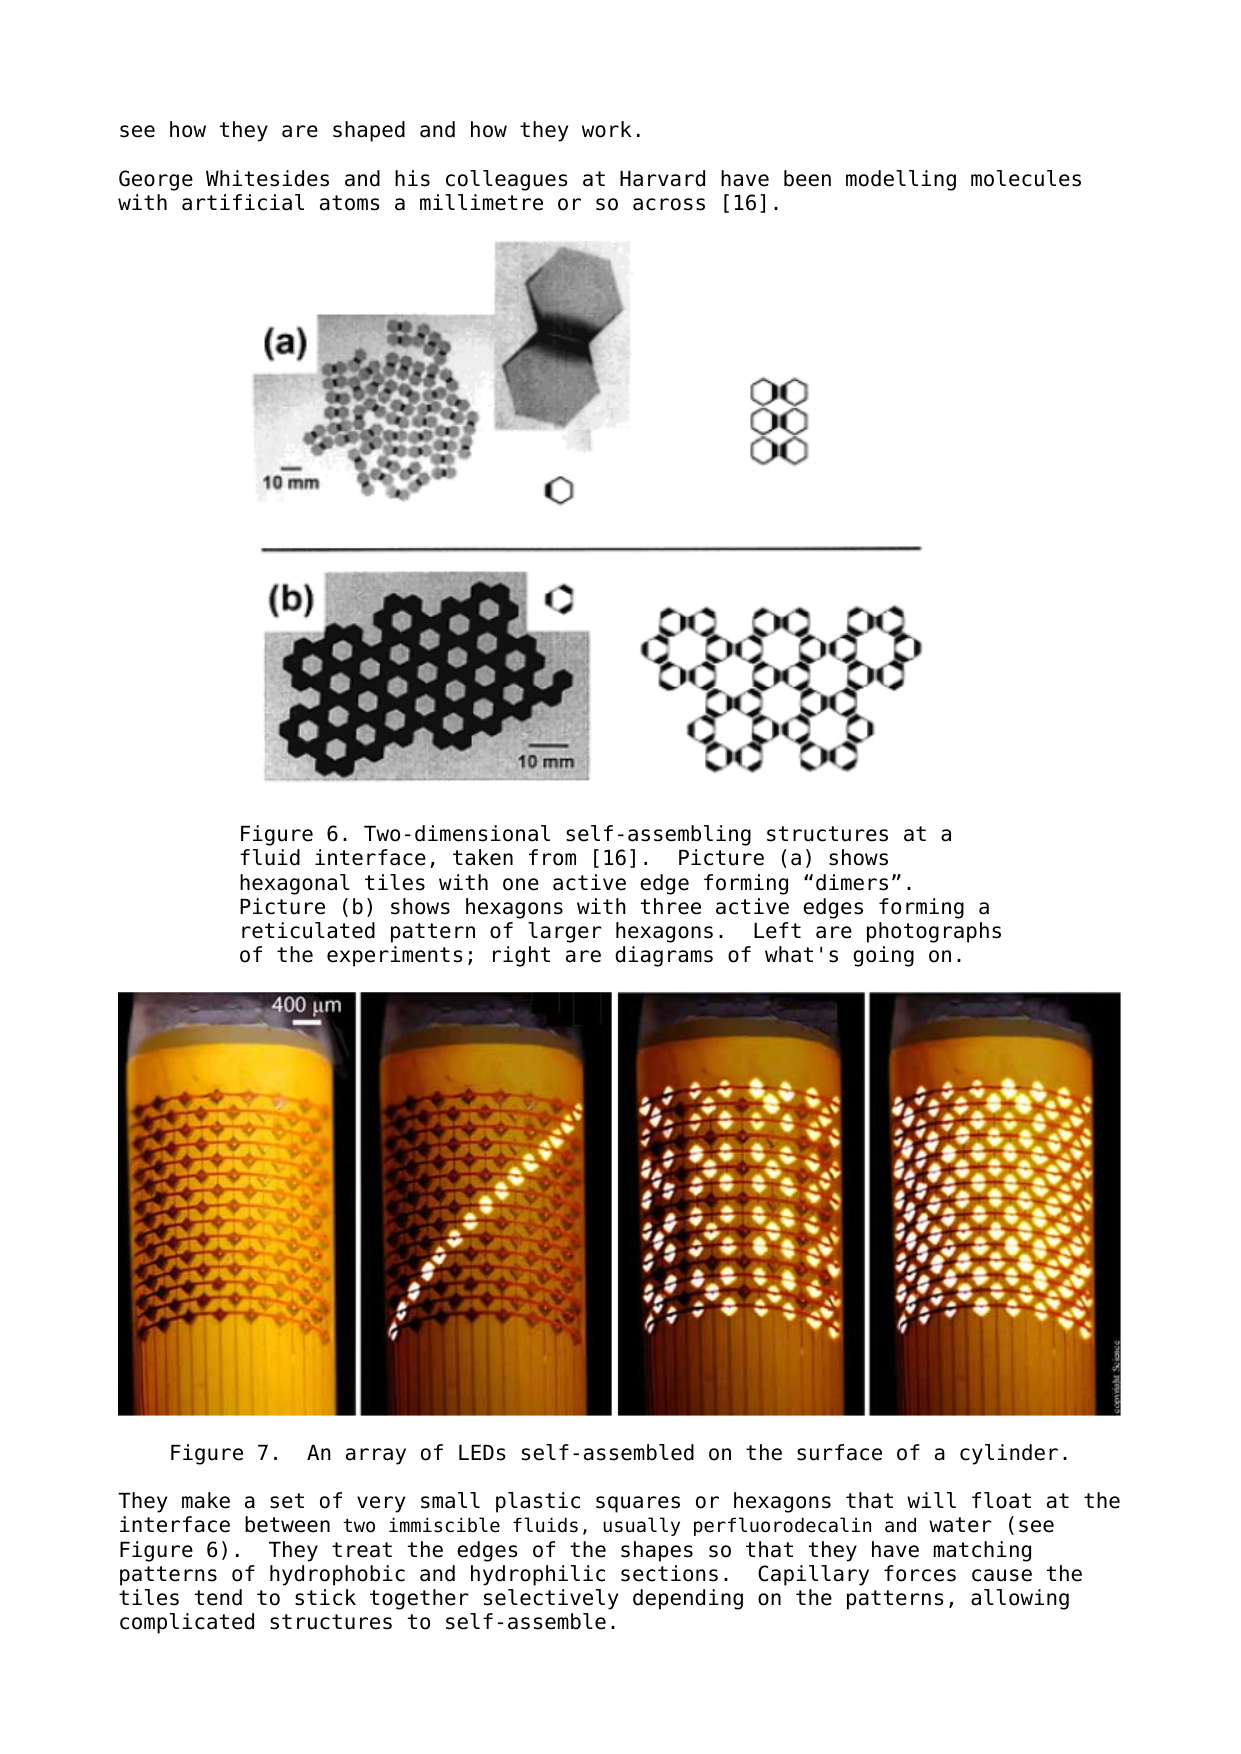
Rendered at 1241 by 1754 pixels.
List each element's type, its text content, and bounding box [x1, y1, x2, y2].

text George Whitesides and his colleagues at Harvard have been modelling molecules with artificial atoms a millimetre or so across [16]. [118, 167, 1122, 215]
text see how they are shaped and how they work. [118, 118, 1122, 142]
text They make a set of very small plastic squares or hexagons that will float at the interface between two immiscible fluids, usually perfluorodecalin and water (see Figure 6). They treat the edges of the shapes so that they have matching patterns of hydrophobic and hydrophilic sections. Capillary forces cause the tiles tend to stick together selectively depending on the patterns, allowing complicated structures to self-assemble. [118, 1489, 1122, 1635]
text Figure 6. Two-dimensional self-assembling structures at a fluid interface, taken from [16]. Picture (a) shows hexagonal tiles with one active edge forming “dimers”. Picture (b) shows hexagons with three active edges forming a reticulated pattern of larger hexagons. Left are photographs of the experiments; right are diagrams of what's going on. [238, 822, 1003, 968]
text Figure 7. An array of LEDs self-assembled on the surface of a cylinder. [118, 1441, 1122, 1465]
picture [118, 991, 1122, 1417]
picture [225, 219, 956, 799]
